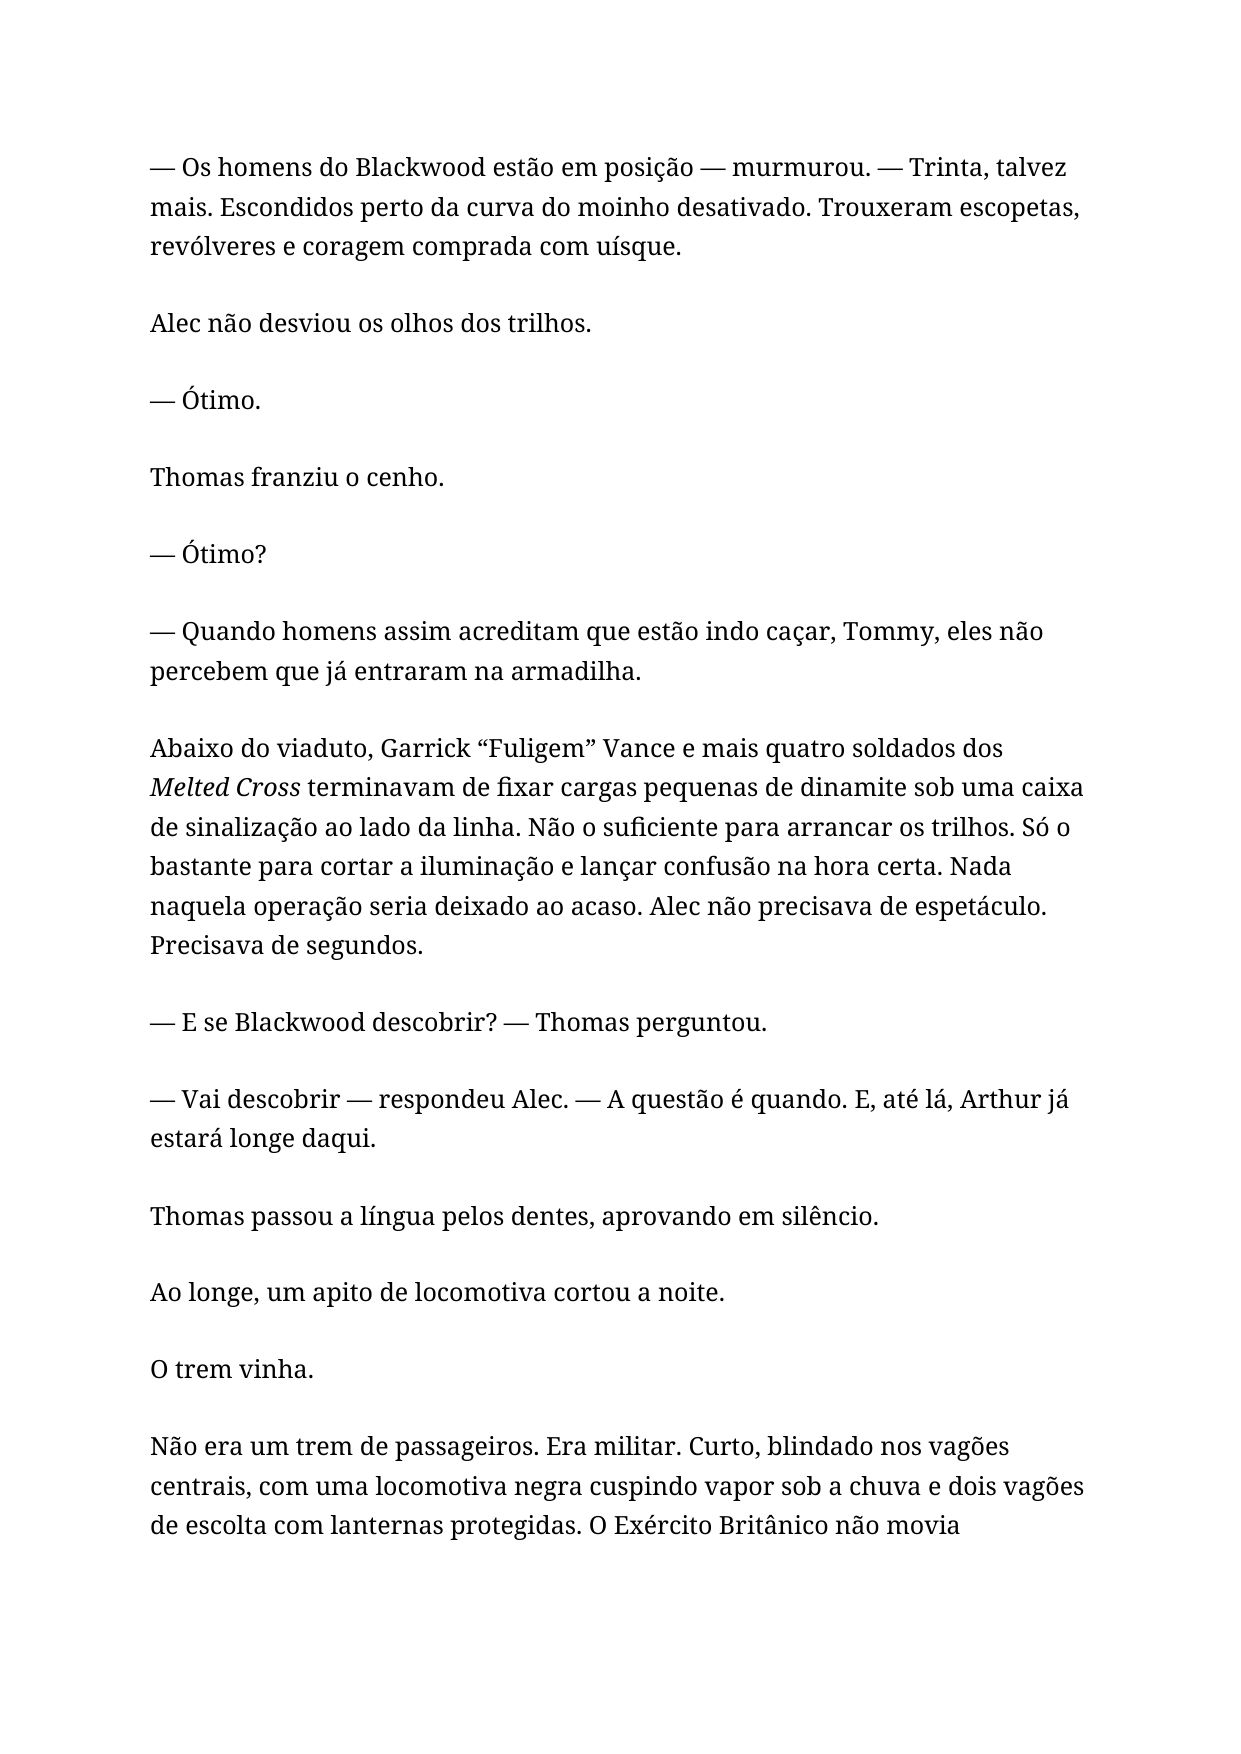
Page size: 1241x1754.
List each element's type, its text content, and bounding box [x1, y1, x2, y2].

text — Quando homens assim acreditam que estão indo caçar, Tommy, eles não percebem que já entraram na armadilha. [150, 614, 1090, 687]
text Abaixo do viaduto, Garrick “Fuligem” Vance e mais quatro soldados dos Melted Cross terminavam de fixar cargas pequenas de dinamite sob uma caixa de sinalização ao lado da linha. Não o suficiente para arrancar os trilhos. Só o bastante para cortar a iluminação e lançar confusão na hora certa. Nada naquela operação seria deixado ao acaso. Alec não precisava de espetáculo. Precisava de segundos. [150, 730, 1090, 962]
text — Ótimo. [150, 383, 1090, 417]
text Thomas franziu o cenho. [150, 460, 1090, 494]
text Ao longe, um apito de locomotiva cortou a noite. [150, 1275, 1090, 1309]
text Não era um trem de passageiros. Era militar. Curto, blindado nos vagões centrais, com uma locomotiva negra cuspindo vapor sob a chuva e dois vagões de escolta com lanternas protegidas. O Exército Britânico não movia [150, 1429, 1090, 1542]
text Alec não desviou os olhos dos trilhos. [150, 306, 1090, 340]
text Thomas passou a língua pelos dentes, aprovando em silêncio. [150, 1198, 1090, 1232]
text O trem vinha. [150, 1352, 1090, 1386]
text — Os homens do Blackwood estão em posição — murmurou. — Trinta, talvez mais. Escondidos perto da curva do moinho desativado. Trouxeram escopetas, revólveres e coragem comprada com uísque. [150, 150, 1090, 263]
text — Ótimo? [150, 537, 1090, 571]
text — Vai descobrir — respondeu Alec. — A questão é quando. E, até lá, Arthur já estará longe daqui. [150, 1082, 1090, 1155]
text — E se Blackwood descobrir? — Thomas perguntou. [150, 1005, 1090, 1039]
